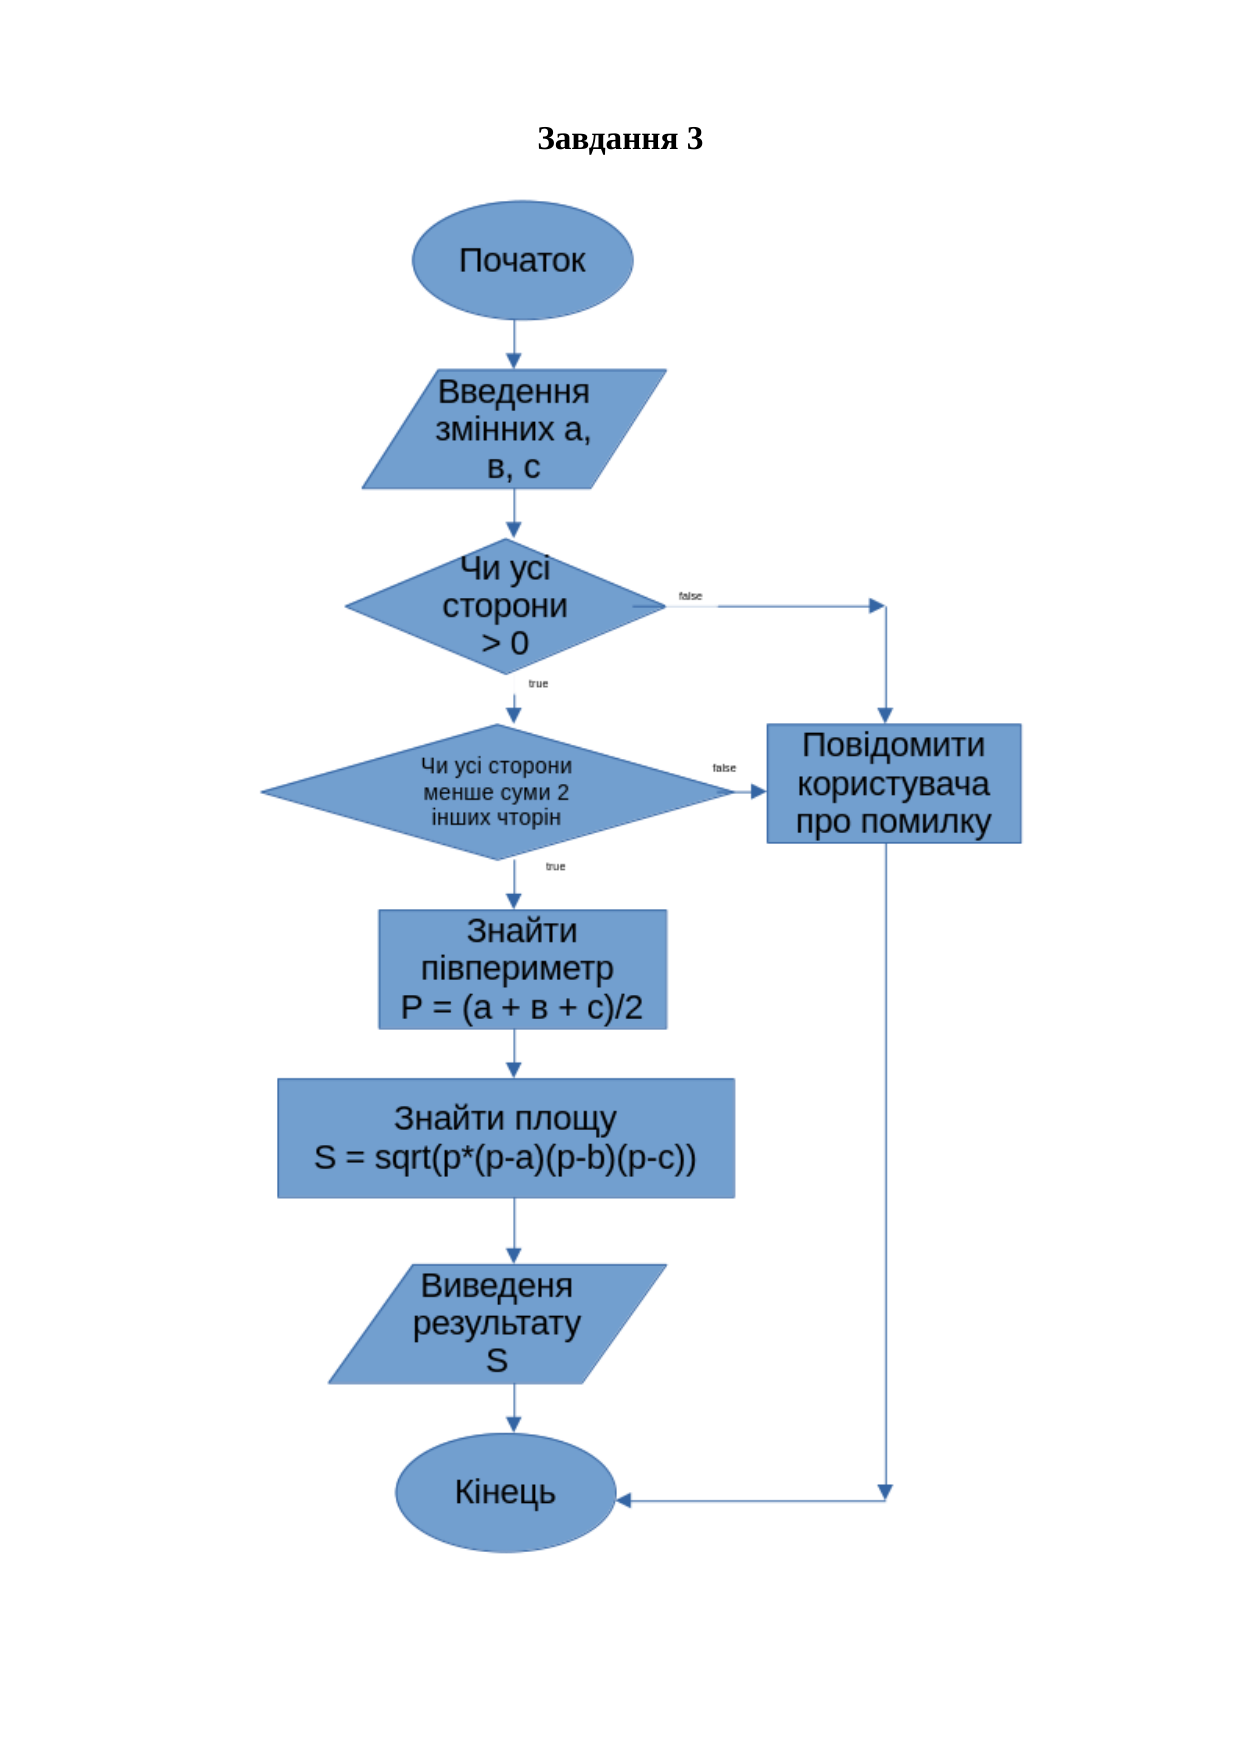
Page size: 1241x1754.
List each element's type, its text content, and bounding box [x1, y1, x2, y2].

picture [201, 175, 1039, 1577]
text Завдання 3 [118, 118, 1122, 156]
